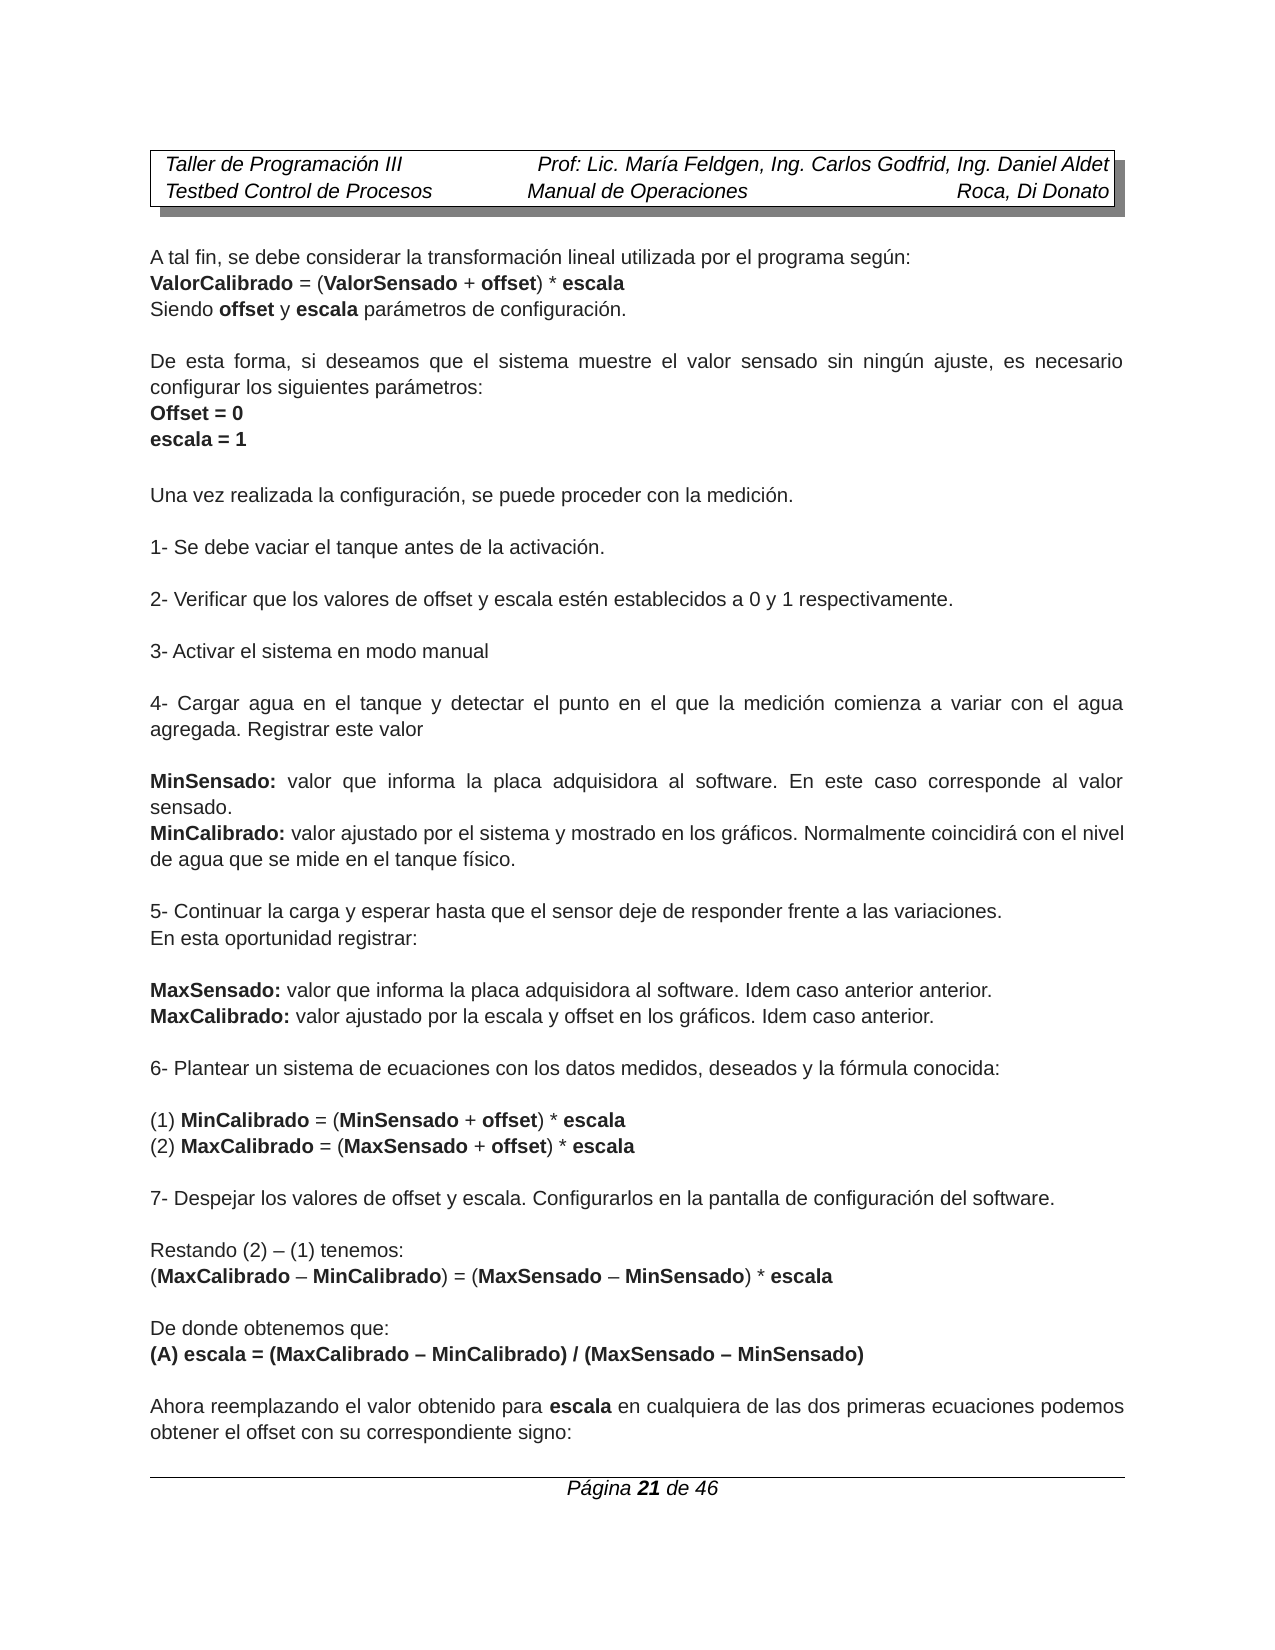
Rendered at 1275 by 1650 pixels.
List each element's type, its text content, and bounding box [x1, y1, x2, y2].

text ValorCalibrado = (ValorSensado + offset) * escala [150, 272, 1125, 295]
text De esta forma, si deseamos que el sistema muestre el valor sensado sin ningún ajuste, es necesario configurar los siguientes parámetros: [150, 350, 1125, 399]
text Offset = 0 [150, 402, 1125, 425]
text (1) MinCalibrado = (MinSensado + offset) * escala [150, 1109, 1125, 1131]
text 1- Se debe vaciar el tanque antes de la activación. [150, 536, 1125, 558]
text 3- Activar el sistema en modo manual [150, 640, 1125, 663]
list (2) MaxCalibrado = (MaxSensado + offset) * escala [150, 1135, 1125, 1157]
text (MaxCalibrado – MinCalibrado) = (MaxSensado – MinSensado) * escala [150, 1265, 1125, 1288]
text 2- Verificar que los valores de offset y escala estén establecidos a 0 y 1 respectivamente. [150, 588, 1125, 611]
text 4- Cargar agua en el tanque y detectar el punto en el que la medición comienza a variar con el agua agregada. Registrar este valor [150, 692, 1125, 741]
text En esta oportunidad registrar: [150, 926, 1125, 949]
text MaxSensado: valor que informa la placa adquisidora al software. Idem caso anterior anterior. [150, 978, 1125, 1001]
text 6- Plantear un sistema de ecuaciones con los datos medidos, deseados y la fórmula conocida: [150, 1057, 1125, 1079]
text A tal fin, se debe considerar la transformación lineal utilizada por el programa según: [150, 246, 1125, 269]
text Siendo offset y escala parámetros de configuración. [150, 298, 1125, 321]
text Ahora reemplazando el valor obtenido para escala en cualquiera de las dos primeras ecuaciones podemos obtener el offset con su correspondiente signo: [150, 1395, 1125, 1444]
text MinSensado: valor que informa la placa adquisidora al software. En este caso corresponde al valor sensado. [150, 770, 1125, 819]
text escala = 1 [150, 428, 1125, 451]
text Una vez realizada la configuración, se puede proceder con la medición. [150, 484, 1125, 506]
text De donde obtenemos que: [150, 1317, 1125, 1340]
text MinCalibrado: valor ajustado por el sistema y mostrado en los gráficos. Normalmente coincidirá con el nivel de agua que se mide en el tanque físico. [150, 822, 1125, 871]
text (A) escala = (MaxCalibrado – MinCalibrado) / (MaxSensado – MinSensado) [150, 1343, 1125, 1366]
text Restando (2) – (1) tenemos: [150, 1239, 1125, 1262]
text MaxCalibrado: valor ajustado por la escala y offset en los gráficos. Idem caso anterior. [150, 1004, 1125, 1027]
text 7- Despejar los valores de offset y escala. Configurarlos en la pantalla de configuración del software. [150, 1187, 1125, 1209]
text 5- Continuar la carga y esperar hasta que el sensor deje de responder frente a las variaciones. [150, 900, 1125, 923]
